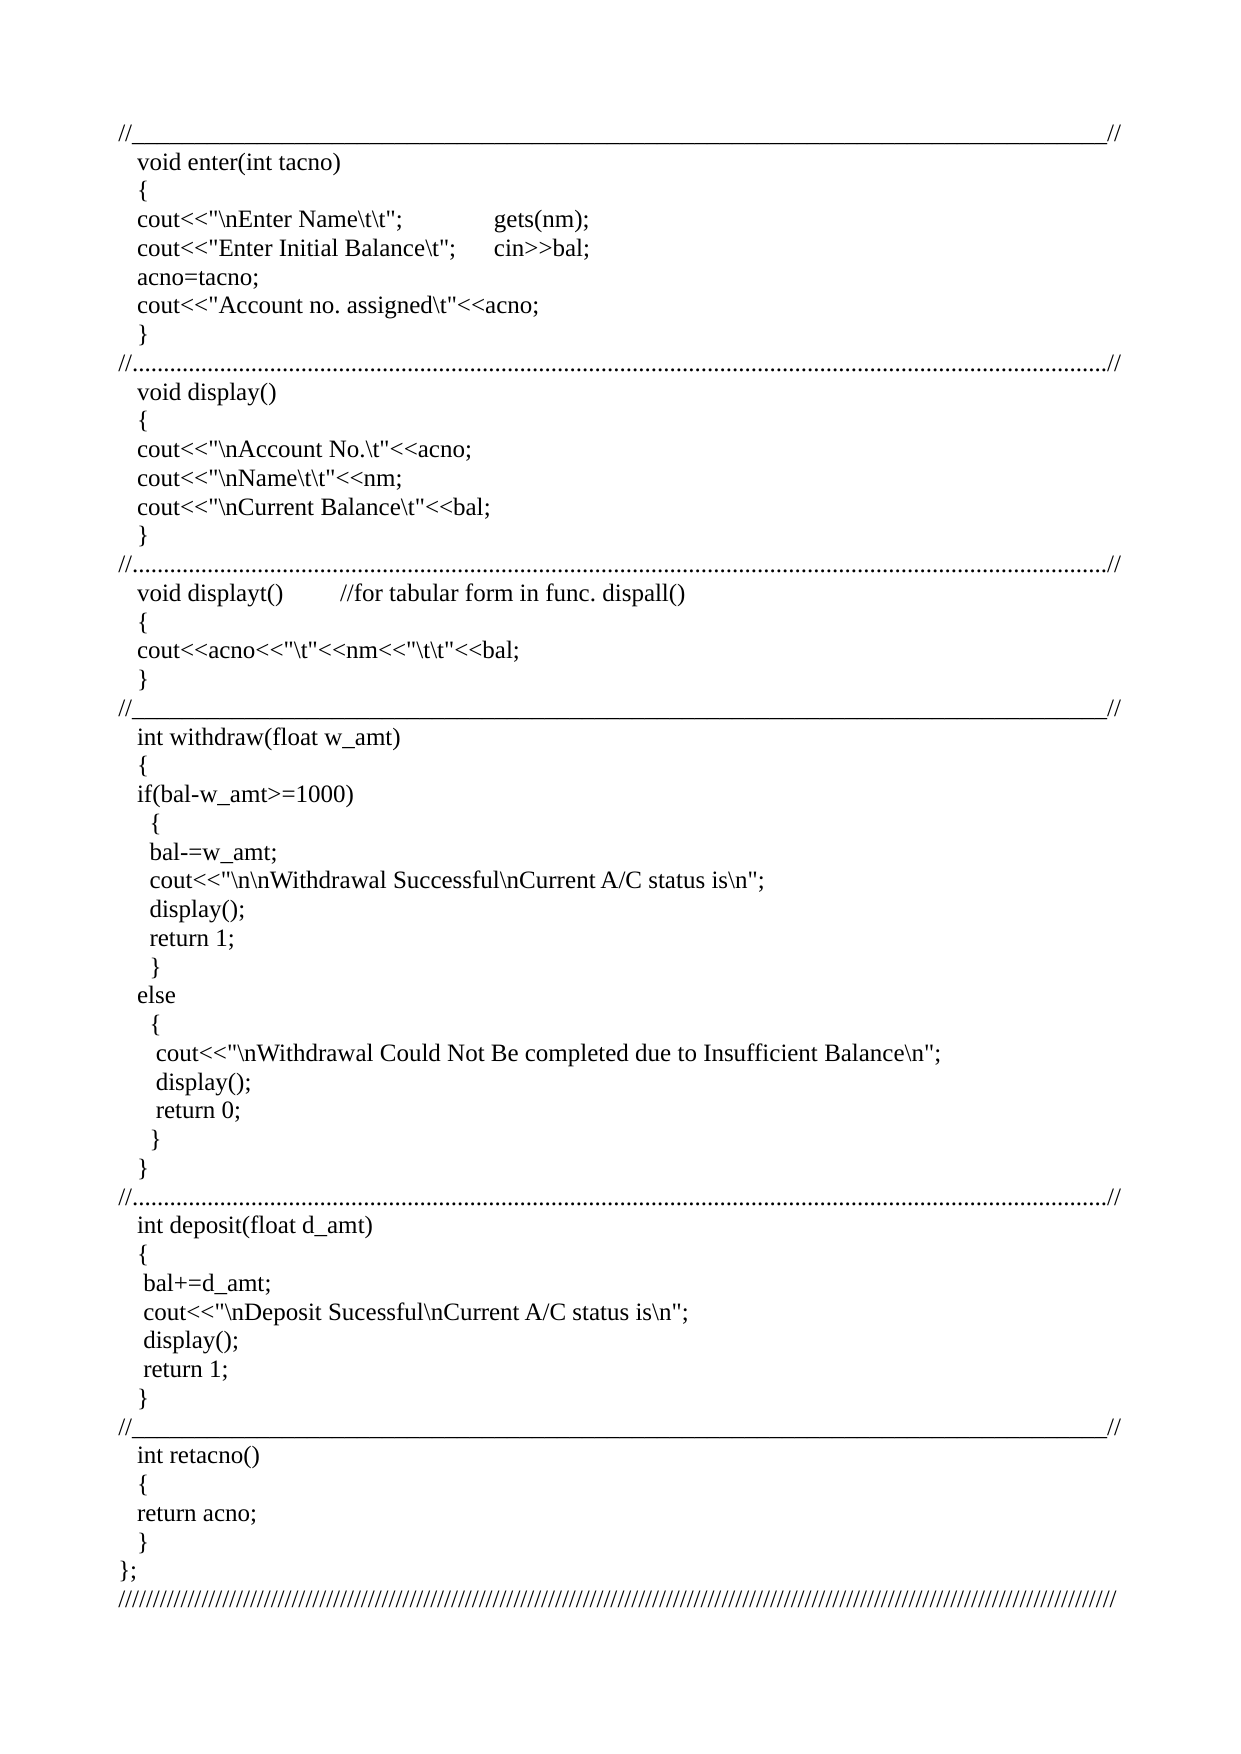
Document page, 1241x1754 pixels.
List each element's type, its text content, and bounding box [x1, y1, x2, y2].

text //______________________________________________________________________________// [118, 1412, 1122, 1441]
text int withdraw(float w_amt) [118, 722, 1122, 751]
text { [118, 1469, 1122, 1498]
text if(bal-w_amt>=1000) [118, 779, 1122, 808]
text } [118, 1527, 1122, 1556]
text cout<<"\nCurrent Balance\t"<<bal; [118, 492, 1122, 521]
text acno=tacno; [118, 262, 1122, 291]
text { [118, 176, 1122, 204]
text cout<<"\n\nWithdrawal Successful\nCurrent A/C status is\n"; [118, 866, 1122, 894]
text cout<<"\nAccount No.\t"<<acno; [118, 434, 1122, 463]
text //............................................................................................................................................................// [118, 549, 1122, 578]
text return 1; [118, 923, 1122, 952]
text cout<<"Account no. assigned\t"<<acno; [118, 291, 1122, 319]
text { [118, 607, 1122, 636]
text return acno; [118, 1498, 1122, 1527]
text } [118, 521, 1122, 549]
text } [118, 1383, 1122, 1412]
text void displayt() //for tabular form in func. dispall() [118, 578, 1122, 607]
text //////////////////////////////////////////////////////////////////////////////////////////////////////////////////////////////////////////////// [118, 1584, 1122, 1613]
text display(); [118, 894, 1122, 923]
text void enter(int tacno) [118, 147, 1122, 176]
text //______________________________________________________________________________// [118, 693, 1122, 722]
text bal-=w_amt; [118, 837, 1122, 866]
text void display() [118, 377, 1122, 406]
text { [118, 1239, 1122, 1268]
text display(); [118, 1067, 1122, 1096]
text else [118, 981, 1122, 1009]
text { [118, 406, 1122, 434]
text int deposit(float d_amt) [118, 1211, 1122, 1239]
text cout<<"\nDeposit Sucessful\nCurrent A/C status is\n"; [118, 1297, 1122, 1326]
text } [118, 319, 1122, 348]
text { [118, 751, 1122, 779]
text cout<<"\nName\t\t"<<nm; [118, 463, 1122, 492]
text return 1; [118, 1354, 1122, 1383]
text } [118, 1124, 1122, 1153]
text //............................................................................................................................................................// [118, 348, 1122, 377]
text display(); [118, 1326, 1122, 1354]
text cout<<"\nEnter Name\t\t"; gets(nm); [118, 204, 1122, 233]
text }; [118, 1556, 1122, 1584]
text } [118, 664, 1122, 693]
text cout<<"Enter Initial Balance\t"; cin>>bal; [118, 233, 1122, 262]
text } [118, 952, 1122, 981]
text int retacno() [118, 1441, 1122, 1469]
text { [118, 1009, 1122, 1038]
text return 0; [118, 1096, 1122, 1124]
text //............................................................................................................................................................// [118, 1182, 1122, 1211]
text bal+=d_amt; [118, 1268, 1122, 1297]
text cout<<"\nWithdrawal Could Not Be completed due to Insufficient Balance\n"; [118, 1038, 1122, 1067]
text } [118, 1153, 1122, 1182]
text //______________________________________________________________________________// [118, 118, 1122, 147]
text cout<<acno<<"\t"<<nm<<"\t\t"<<bal; [118, 636, 1122, 664]
text { [118, 808, 1122, 837]
